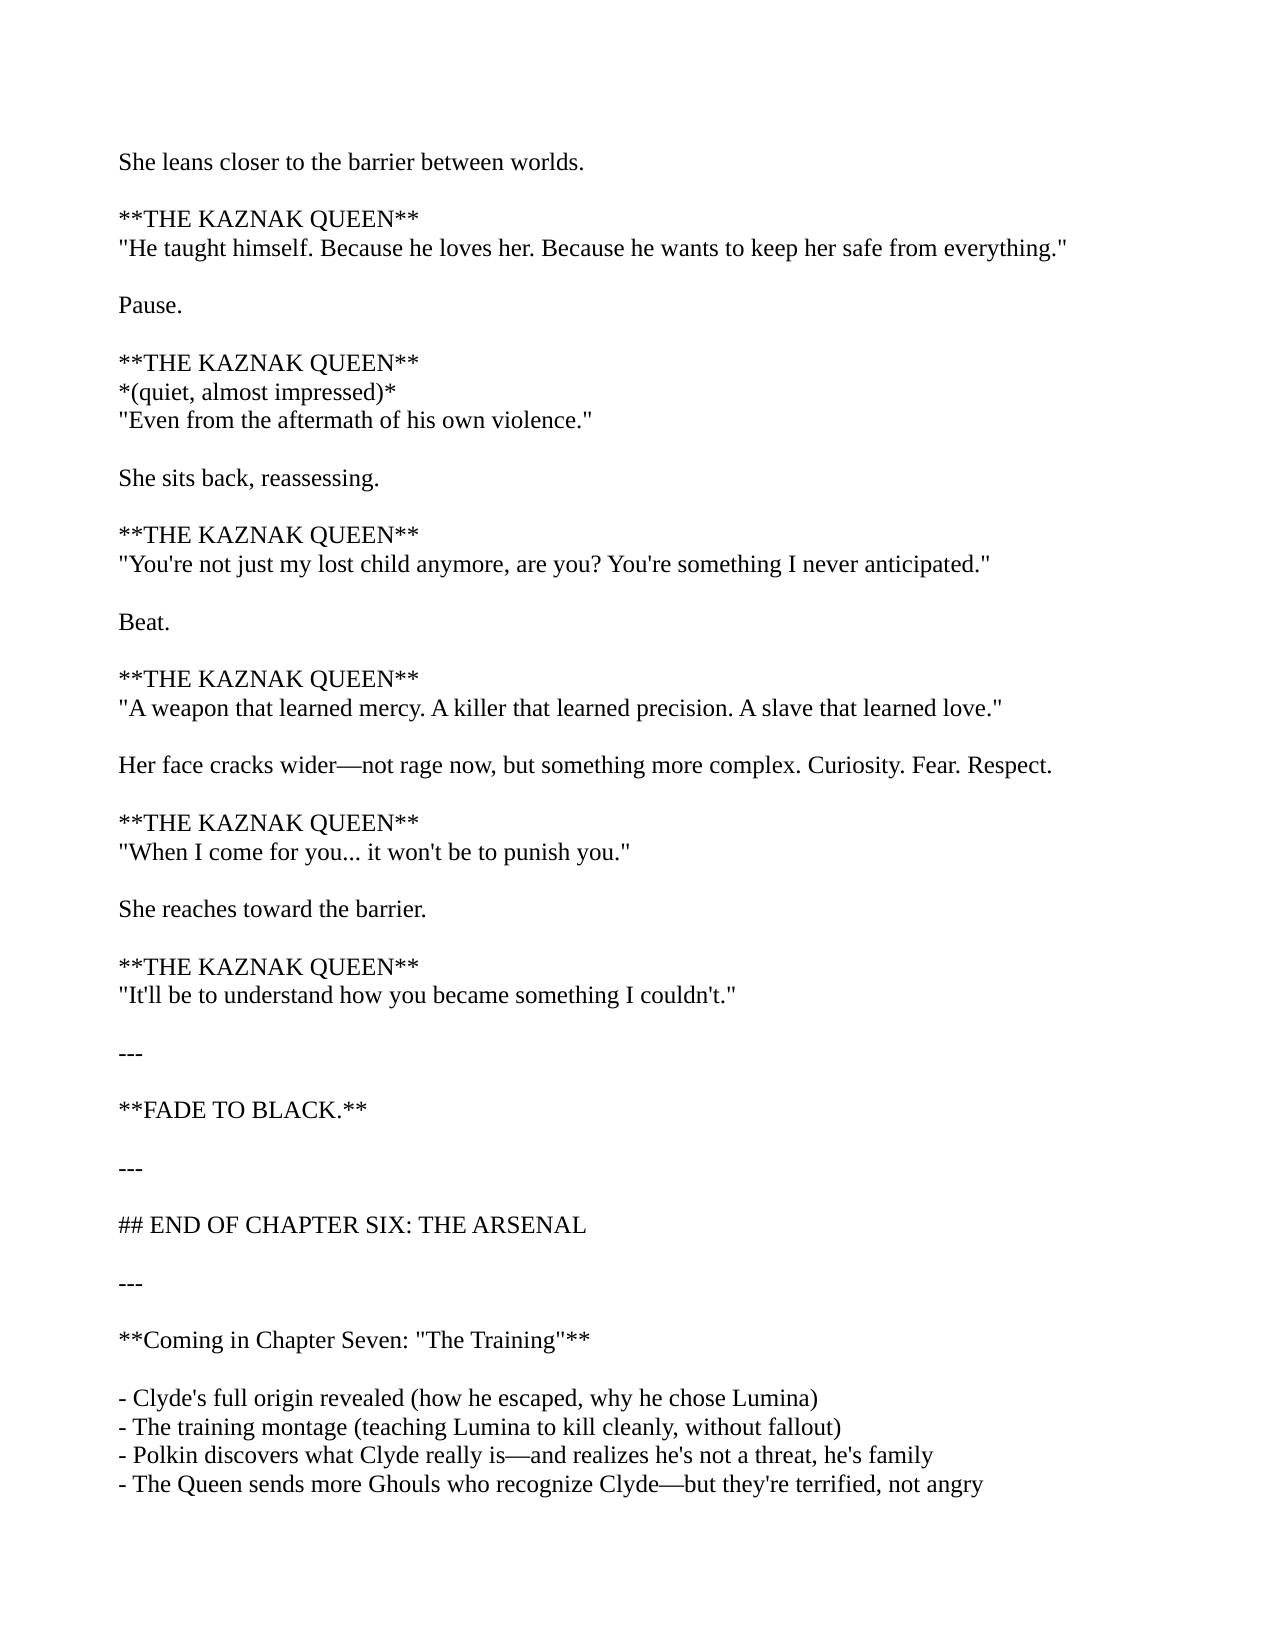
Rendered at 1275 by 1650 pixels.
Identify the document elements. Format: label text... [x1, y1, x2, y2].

text - Clyde's full origin revealed (how he escaped, why he chose Lumina) [118, 1383, 1157, 1412]
text - The training montage (teaching Lumina to kill cleanly, without fallout) [118, 1412, 1157, 1441]
text She sits back, reassessing. [118, 463, 1157, 492]
text "A weapon that learned mercy. A killer that learned precision. A slave that learned love." [118, 693, 1157, 722]
text Her face cracks wider—not rage now, but something more complex. Curiosity. Fear. Respect. [118, 751, 1157, 779]
text ## END OF CHAPTER SIX: THE ARSENAL [118, 1211, 1157, 1239]
text **FADE TO BLACK.** [118, 1096, 1157, 1124]
text - Polkin discovers what Clyde really is—and realizes he's not a threat, he's family [118, 1441, 1157, 1469]
text She leans closer to the barrier between worlds. [118, 147, 1157, 176]
text "He taught himself. Because he loves her. Because he wants to keep her safe from everything." [118, 233, 1157, 262]
text **THE KAZNAK QUEEN** [118, 348, 1157, 377]
text Pause. [118, 291, 1157, 319]
text **THE KAZNAK QUEEN** [118, 521, 1157, 549]
text **Coming in Chapter Seven: "The Training"** [118, 1326, 1157, 1354]
text "It'll be to understand how you became something I couldn't." [118, 981, 1157, 1009]
text "When I come for you... it won't be to punish you." [118, 837, 1157, 866]
text **THE KAZNAK QUEEN** [118, 664, 1157, 693]
text Beat. [118, 607, 1157, 636]
text **THE KAZNAK QUEEN** [118, 952, 1157, 981]
text - The Queen sends more Ghouls who recognize Clyde—but they're terrified, not angry [118, 1469, 1157, 1498]
text --- [118, 1153, 1157, 1182]
text "You're not just my lost child anymore, are you? You're something I never anticipated." [118, 549, 1157, 578]
text **THE KAZNAK QUEEN** [118, 204, 1157, 233]
text She reaches toward the barrier. [118, 894, 1157, 923]
text --- [118, 1038, 1157, 1067]
text **THE KAZNAK QUEEN** [118, 808, 1157, 837]
text *(quiet, almost impressed)* [118, 377, 1157, 406]
text "Even from the aftermath of his own violence." [118, 406, 1157, 434]
text --- [118, 1268, 1157, 1297]
